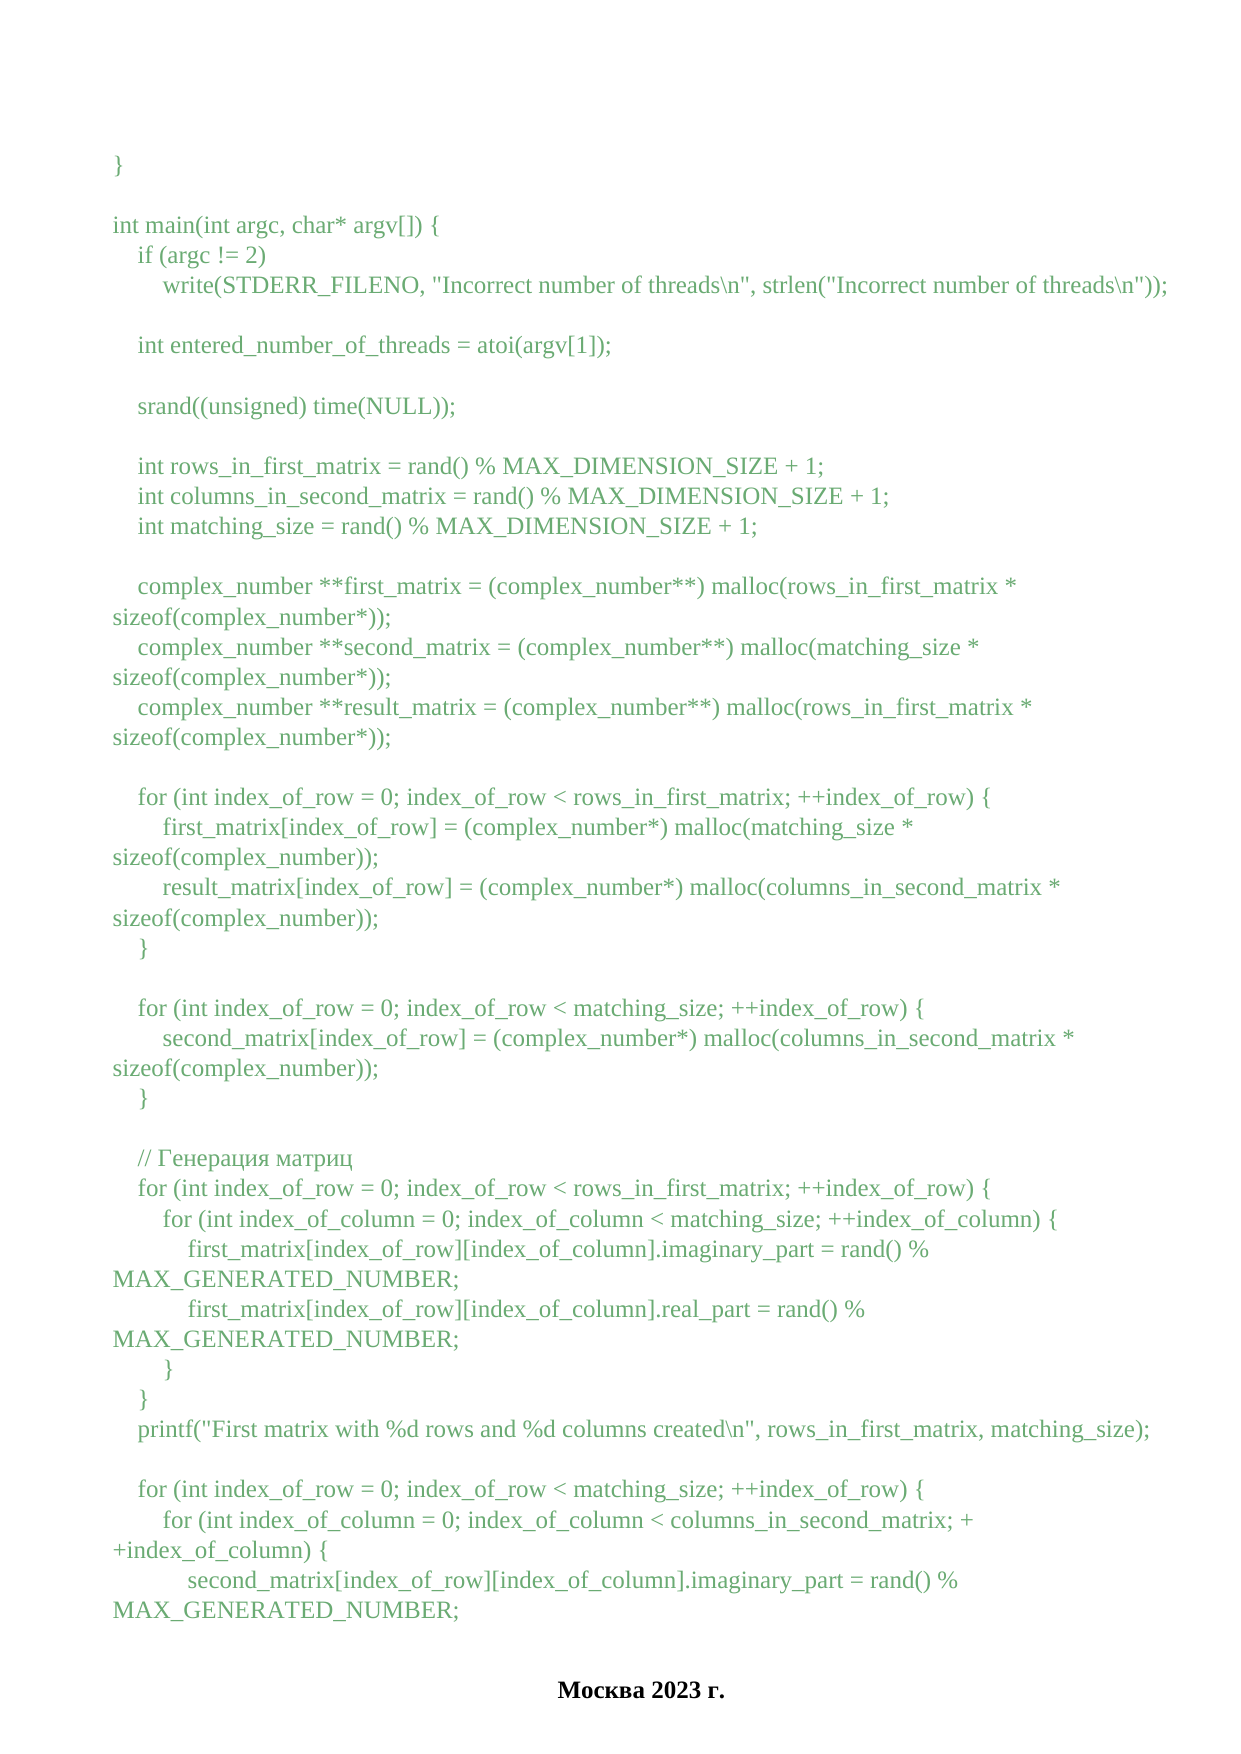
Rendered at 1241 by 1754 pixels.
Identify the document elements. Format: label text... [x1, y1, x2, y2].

text int entered_number_of_threads = atoi(argv[1]); [112, 331, 1169, 359]
text complex_number **result_matrix = (complex_number**) malloc(rows_in_first_matrix * sizeof(complex_number*)); [112, 692, 1169, 751]
text } [112, 1083, 1169, 1112]
text printf("First matrix with %d rows and %d columns created\n", rows_in_first_matrix, matching_size); [112, 1414, 1169, 1443]
text complex_number **second_matrix = (complex_number**) malloc(matching_size * sizeof(complex_number*)); [112, 632, 1169, 691]
text int columns_in_second_matrix = rand() % MAX_DIMENSION_SIZE + 1; [112, 481, 1169, 510]
text // Генерация матриц [112, 1143, 1169, 1172]
text } [112, 1384, 1169, 1413]
text first_matrix[index_of_row][index_of_column].imaginary_part = rand() % MAX_GENERATED_NUMBER; [112, 1234, 1169, 1293]
text int rows_in_first_matrix = rand() % MAX_DIMENSION_SIZE + 1; [112, 451, 1169, 480]
text second_matrix[index_of_row] = (complex_number*) malloc(columns_in_second_matrix * sizeof(complex_number)); [112, 1023, 1169, 1082]
text result_matrix[index_of_row] = (complex_number*) malloc(columns_in_second_matrix * sizeof(complex_number)); [112, 872, 1169, 931]
text for (int index_of_column = 0; index_of_column < columns_in_second_matrix; ++index_of_column) { [112, 1505, 1169, 1563]
text first_matrix[index_of_row][index_of_column].real_part = rand() % MAX_GENERATED_NUMBER; [112, 1294, 1169, 1353]
text first_matrix[index_of_row] = (complex_number*) malloc(matching_size * sizeof(complex_number)); [112, 812, 1169, 871]
text for (int index_of_column = 0; index_of_column < matching_size; ++index_of_column) { [112, 1204, 1169, 1232]
text for (int index_of_row = 0; index_of_row < matching_size; ++index_of_row) { [112, 993, 1169, 1022]
text for (int index_of_row = 0; index_of_row < rows_in_first_matrix; ++index_of_row) { [112, 1173, 1169, 1202]
text srand((unsigned) time(NULL)); [112, 391, 1169, 419]
text for (int index_of_row = 0; index_of_row < rows_in_first_matrix; ++index_of_row) { [112, 782, 1169, 811]
text } [112, 1354, 1169, 1383]
text write(STDERR_FILENO, "Incorrect number of threads\n", strlen("Incorrect number of threads\n")); [112, 270, 1169, 299]
text } [112, 150, 1169, 179]
text second_matrix[index_of_row][index_of_column].imaginary_part = rand() % MAX_GENERATED_NUMBER; [112, 1565, 1169, 1624]
text int main(int argc, char* argv[]) { [112, 210, 1169, 239]
text complex_number **first_matrix = (complex_number**) malloc(rows_in_first_matrix * sizeof(complex_number*)); [112, 571, 1169, 630]
text int matching_size = rand() % MAX_DIMENSION_SIZE + 1; [112, 511, 1169, 540]
text } [112, 933, 1169, 961]
text for (int index_of_row = 0; index_of_row < matching_size; ++index_of_row) { [112, 1474, 1169, 1503]
text if (argc != 2) [112, 240, 1169, 269]
